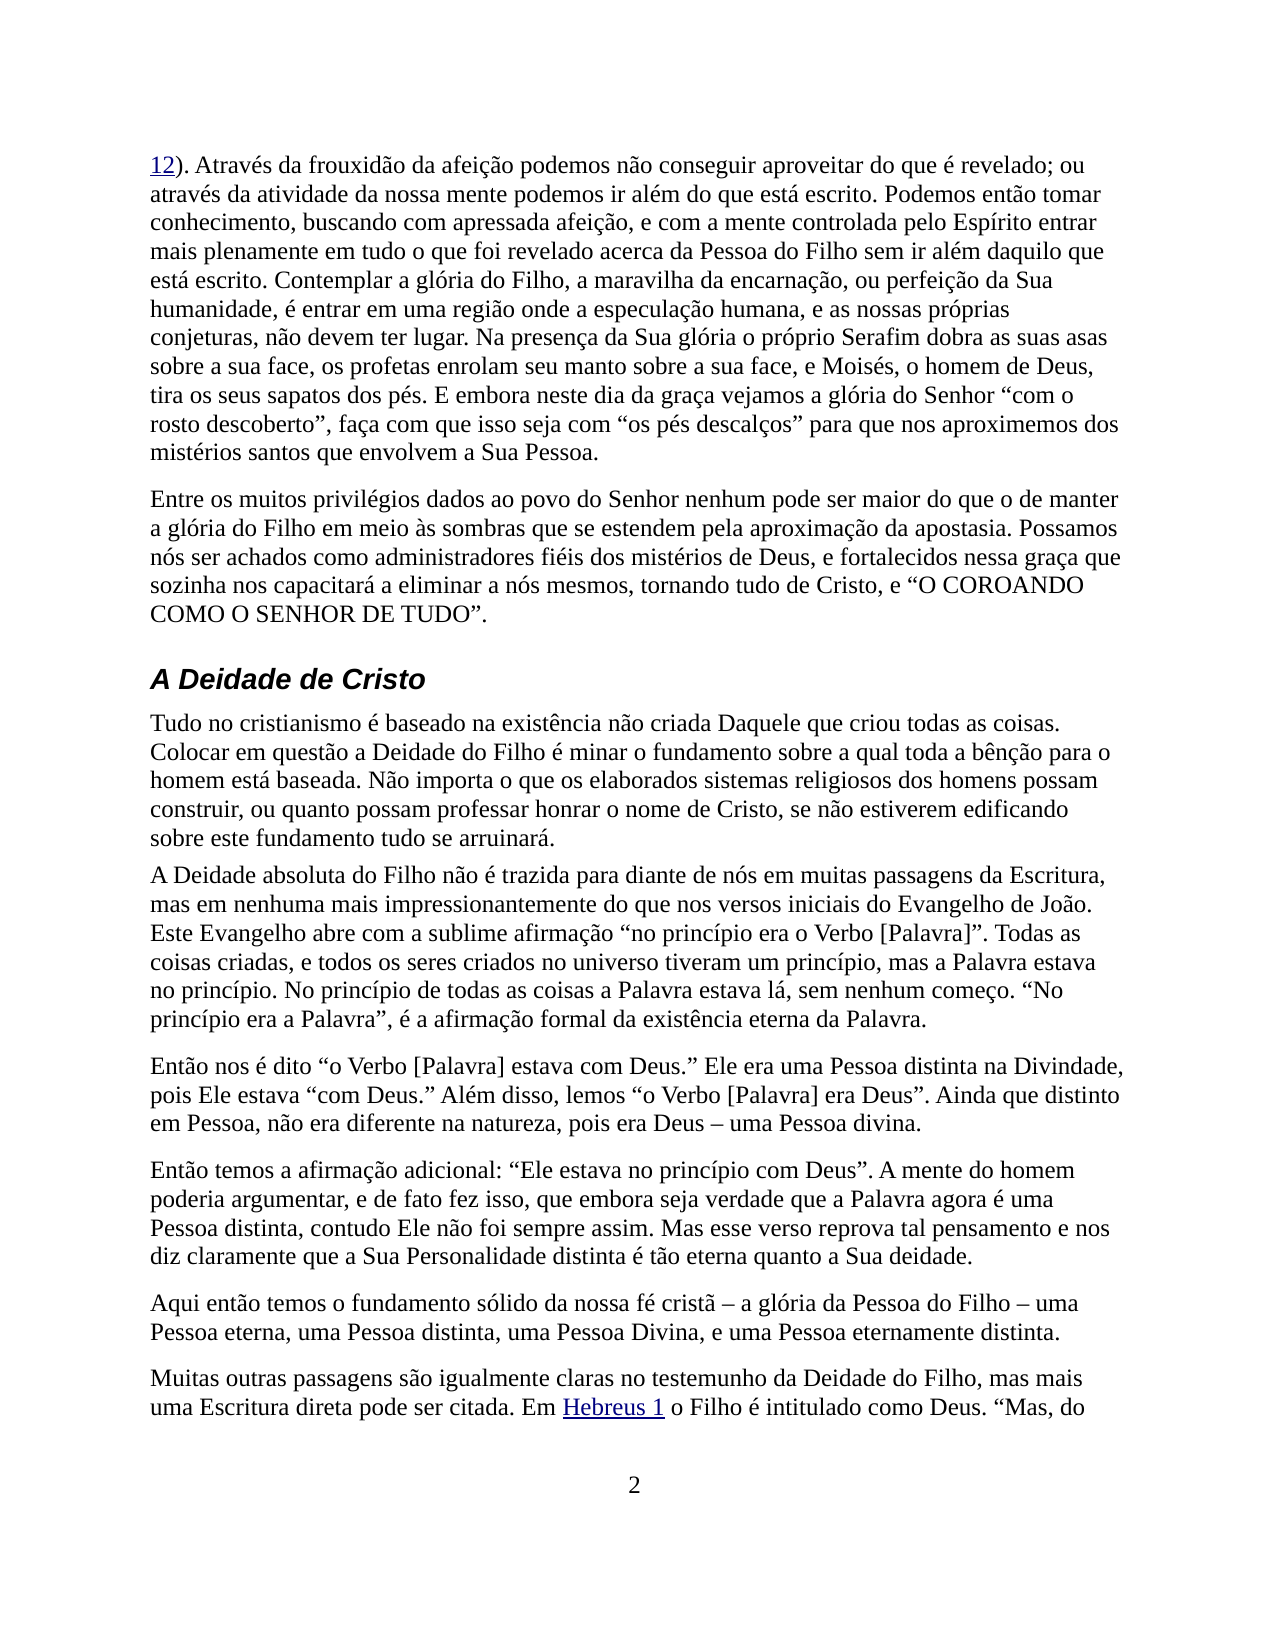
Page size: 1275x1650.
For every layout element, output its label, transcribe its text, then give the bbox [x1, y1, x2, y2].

text Entre os muitos privilégios dados ao povo do Senhor nenhum pode ser maior do que o de manter a glória do Filho em meio às sombras que se estendem pela aproximação da apostasia. Possamos nós ser achados como administradores fiéis dos mistérios de Deus, e fortalecidos nessa graça que sozinha nos capacitará a eliminar a nós mesmos, tornando tudo de Cristo, e “O COROANDO COMO O SENHOR DE TUDO”. [150, 484, 1125, 628]
text Tudo no cristianismo é baseado na existência não criada Daquele que criou todas as coisas. Colocar em questão a Deidade do Filho é minar o fundamento sobre a qual toda a bênção para o homem está baseada. Não importa o que os elaborados sistemas religiosos dos homens possam construir, ou quanto possam professar honrar o nome de Cristo, se não estiverem edificando sobre este fundamento tudo se arruinará. [150, 708, 1125, 852]
text Aqui então temos o fundamento sólido da nossa fé cristã – a glória da Pessoa do Filho – uma Pessoa eterna, uma Pessoa distinta, uma Pessoa Divina, e uma Pessoa eternamente distinta. [150, 1288, 1125, 1346]
text Então nos é dito “o Verbo [Palavra] estava com Deus.” Ele era uma Pessoa distinta na Divindade, pois Ele estava “com Deus.” Além disso, lemos “o Verbo [Palavra] era Deus”. Ainda que distinto em Pessoa, não era diferente na natureza, pois era Deus – uma Pessoa divina. [150, 1051, 1125, 1137]
subtitle A Deidade de Cristo [150, 662, 1125, 695]
text 12). Através da frouxidão da afeição podemos não conseguir aproveitar do que é revelado; ou através da atividade da nossa mente podemos ir além do que está escrito. Podemos então tomar conhecimento, buscando com apressada afeição, e com a mente controlada pelo Espírito entrar mais plenamente em tudo o que foi revelado acerca da Pessoa do Filho sem ir além daquilo que está escrito. Contemplar a glória do Filho, a maravilha da encarnação, ou perfeição da Sua humanidade, é entrar em uma região onde a especulação humana, e as nossas próprias conjeturas, não devem ter lugar. Na presença da Sua glória o próprio Serafim dobra as suas asas sobre a sua face, os profetas enrolam seu manto sobre a sua face, e Moisés, o homem de Deus, tira os seus sapatos dos pés. E embora neste dia da graça vejamos a glória do Senhor “com o rosto descoberto”, faça com que isso seja com “os pés descalços” para que nos aproximemos dos mistérios santos que envolvem a Sua Pessoa. [150, 150, 1125, 466]
text Então temos a afirmação adicional: “Ele estava no princípio com Deus”. A mente do homem poderia argumentar, e de fato fez isso, que embora seja verdade que a Palavra agora é uma Pessoa distinta, contudo Ele não foi sempre assim. Mas esse verso reprova tal pensamento e nos diz claramente que a Sua Personalidade distinta é tão eterna quanto a Sua deidade. [150, 1155, 1125, 1270]
text Muitas outras passagens são igualmente claras no testemunho da Deidade do Filho, mas mais uma Escritura direta pode ser citada. Em Hebreus 1 o Filho é intitulado como Deus. “Mas, do [150, 1363, 1125, 1421]
text A Deidade absoluta do Filho não é trazida para diante de nós em muitas passagens da Escritura, mas em nenhuma mais impressionantemente do que nos versos iniciais do Evangelho de João. Este Evangelho abre com a sublime afirmação “no princípio era o Verbo [Palavra]”. Todas as coisas criadas, e todos os seres criados no universo tiveram um princípio, mas a Palavra estava no princípio. No princípio de todas as coisas a Palavra estava lá, sem nenhum começo. “No princípio era a Palavra”, é a afirmação formal da existência eterna da Palavra. [150, 861, 1125, 1033]
